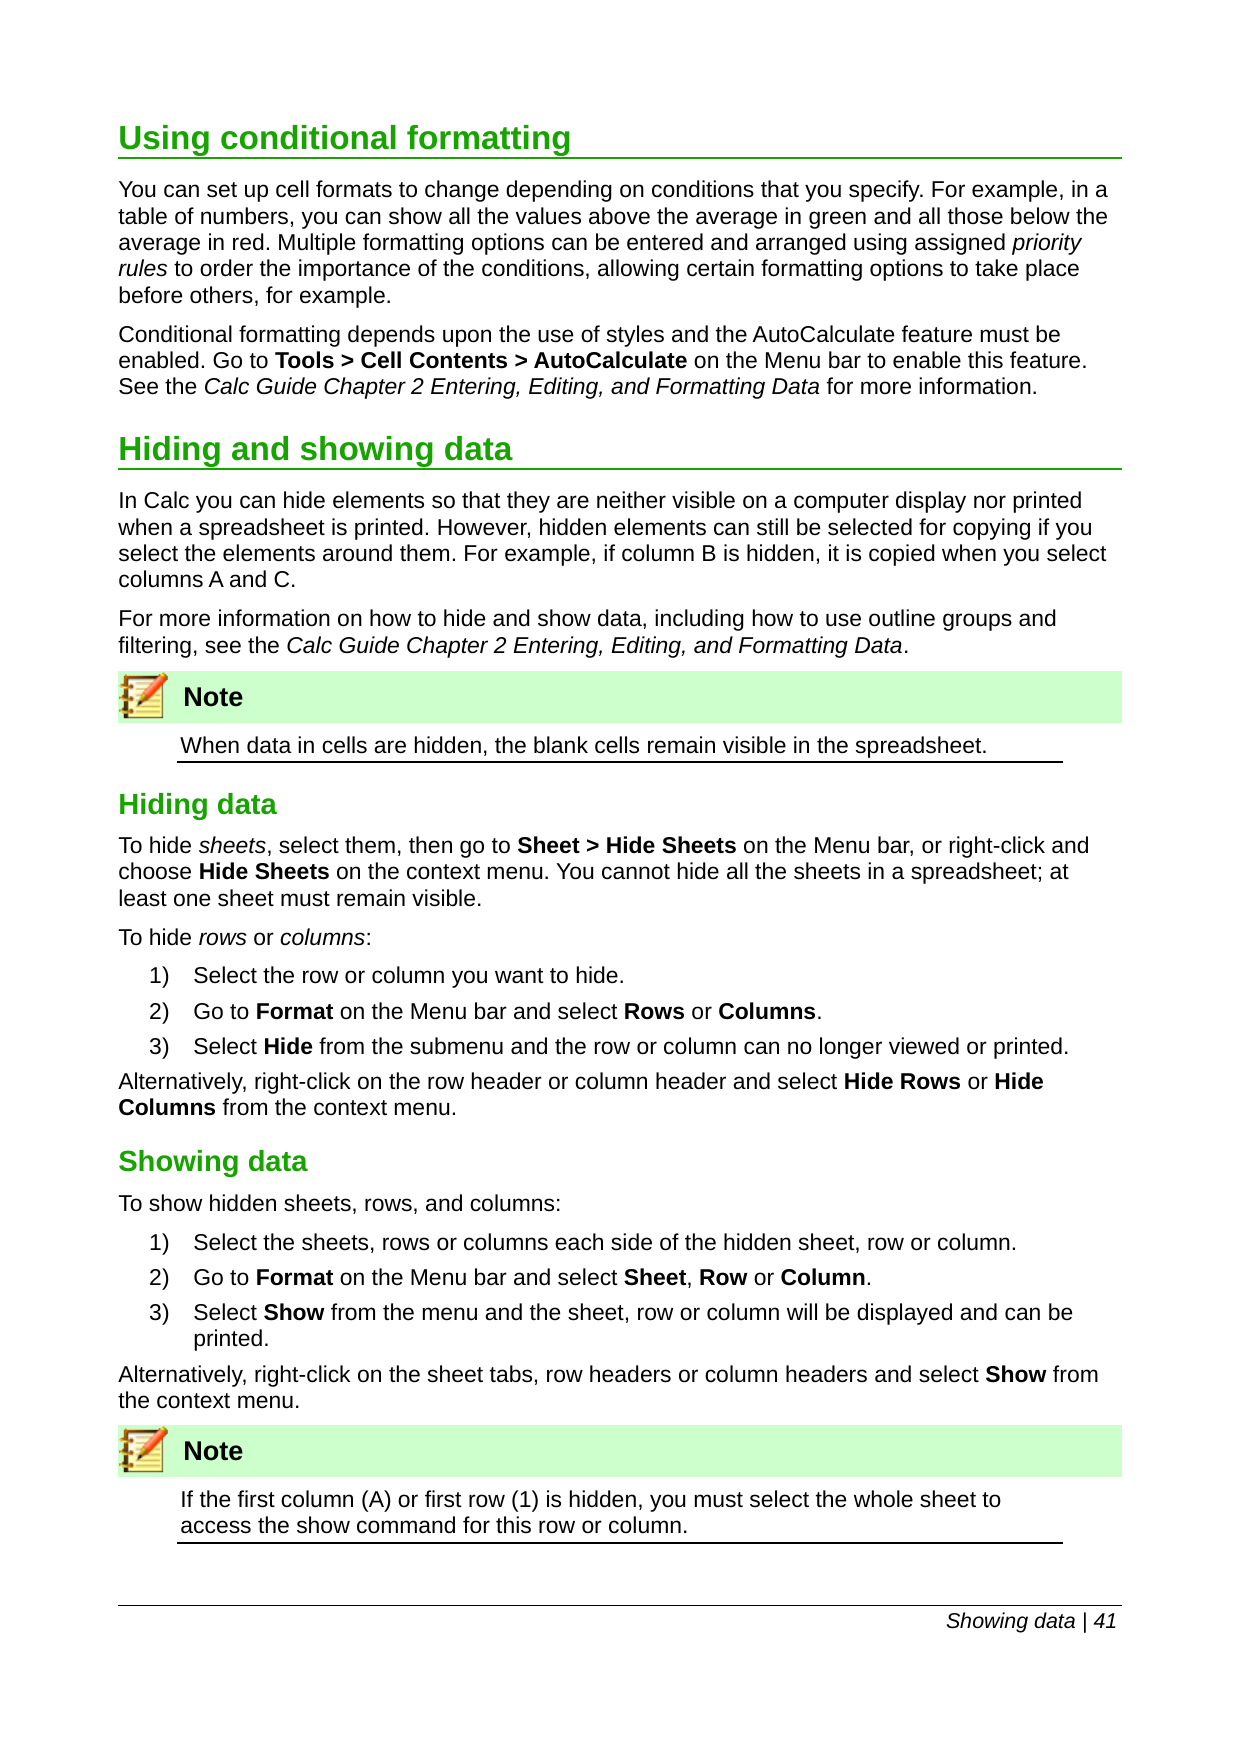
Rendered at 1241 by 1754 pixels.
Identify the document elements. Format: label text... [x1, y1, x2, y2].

text In Calc you can hide elements so that they are neither visible on a computer display nor printed when a spreadsheet is printed. However, hidden elements can still be selected for copying if you select the elements around them. For example, if column B is hidden, it is copied when you select columns A and C. [118, 487, 1122, 593]
subtitle Using conditional formatting [118, 118, 1122, 157]
list Select the sheets, rows or columns each side of the hidden sheet, row or column. [169, 1228, 1122, 1255]
list Select Show from the menu and the sheet, row or column will be displayed and can be printed. [169, 1299, 1122, 1352]
subtitle Note [118, 1425, 1122, 1477]
list Go to Format on the Menu bar and select Rows or Columns. [169, 998, 1122, 1024]
picture [119, 1425, 170, 1476]
text For more information on how to hide and show data, including how to use outline groups and filtering, see the Calc Guide Chapter 2 Entering, Editing, and Formatting Data. [118, 605, 1122, 658]
text Alternatively, right-click on the row header or column header and select Hide Rows or Hide Columns from the context menu. [118, 1068, 1122, 1121]
list Select Hide from the submenu and the row or column can no longer viewed or printed. [169, 1033, 1122, 1059]
list Alternatively, right-click on the sheet tabs, row headers or column headers and select Show from the context menu. [118, 1361, 1122, 1413]
text You can set up cell formats to change depending on conditions that you specify. For example, in a table of numbers, you can show all the values above the average in green and all those below the average in red. Multiple formatting options can be entered and arranged using assigned priority rules to order the importance of the conditions, allowing certain formatting options to take place before others, for example. [118, 176, 1122, 308]
list Select the row or column you want to hide. [169, 962, 1122, 989]
list To hide sheets, select them, then go to Sheet > Hide Sheets on the Menu bar, or right-click and choose Hide Sheets on the context menu. You cannot hide all the sheets in a spreadsheet; at least one sheet must remain visible. [118, 832, 1122, 911]
picture [119, 671, 170, 722]
list To hide rows or columns: [118, 923, 1122, 950]
list Go to Format on the Menu bar and select Sheet, Row or Column. [169, 1264, 1122, 1290]
subtitle Note [118, 671, 1122, 723]
text If the first column (A) or first row (1) is hidden, you must select the whole sheet to access the show command for this row or column. [177, 1483, 1063, 1542]
list To show hidden sheets, rows, and columns: [118, 1190, 1122, 1216]
subtitle Hiding and showing data [118, 429, 1122, 468]
subtitle Showing data [118, 1144, 1122, 1178]
text When data in cells are hidden, the blank cells remain visible in the spreadsheet. [177, 728, 1063, 761]
subtitle Hiding data [118, 787, 1122, 820]
text Conditional formatting depends upon the use of styles and the AutoCalculate feature must be enabled. Go to Tools > Cell Contents > AutoCalculate on the Menu bar to enable this feature. See the Calc Guide Chapter 2 Entering, Editing, and Formatting Data for more information. [118, 321, 1122, 400]
